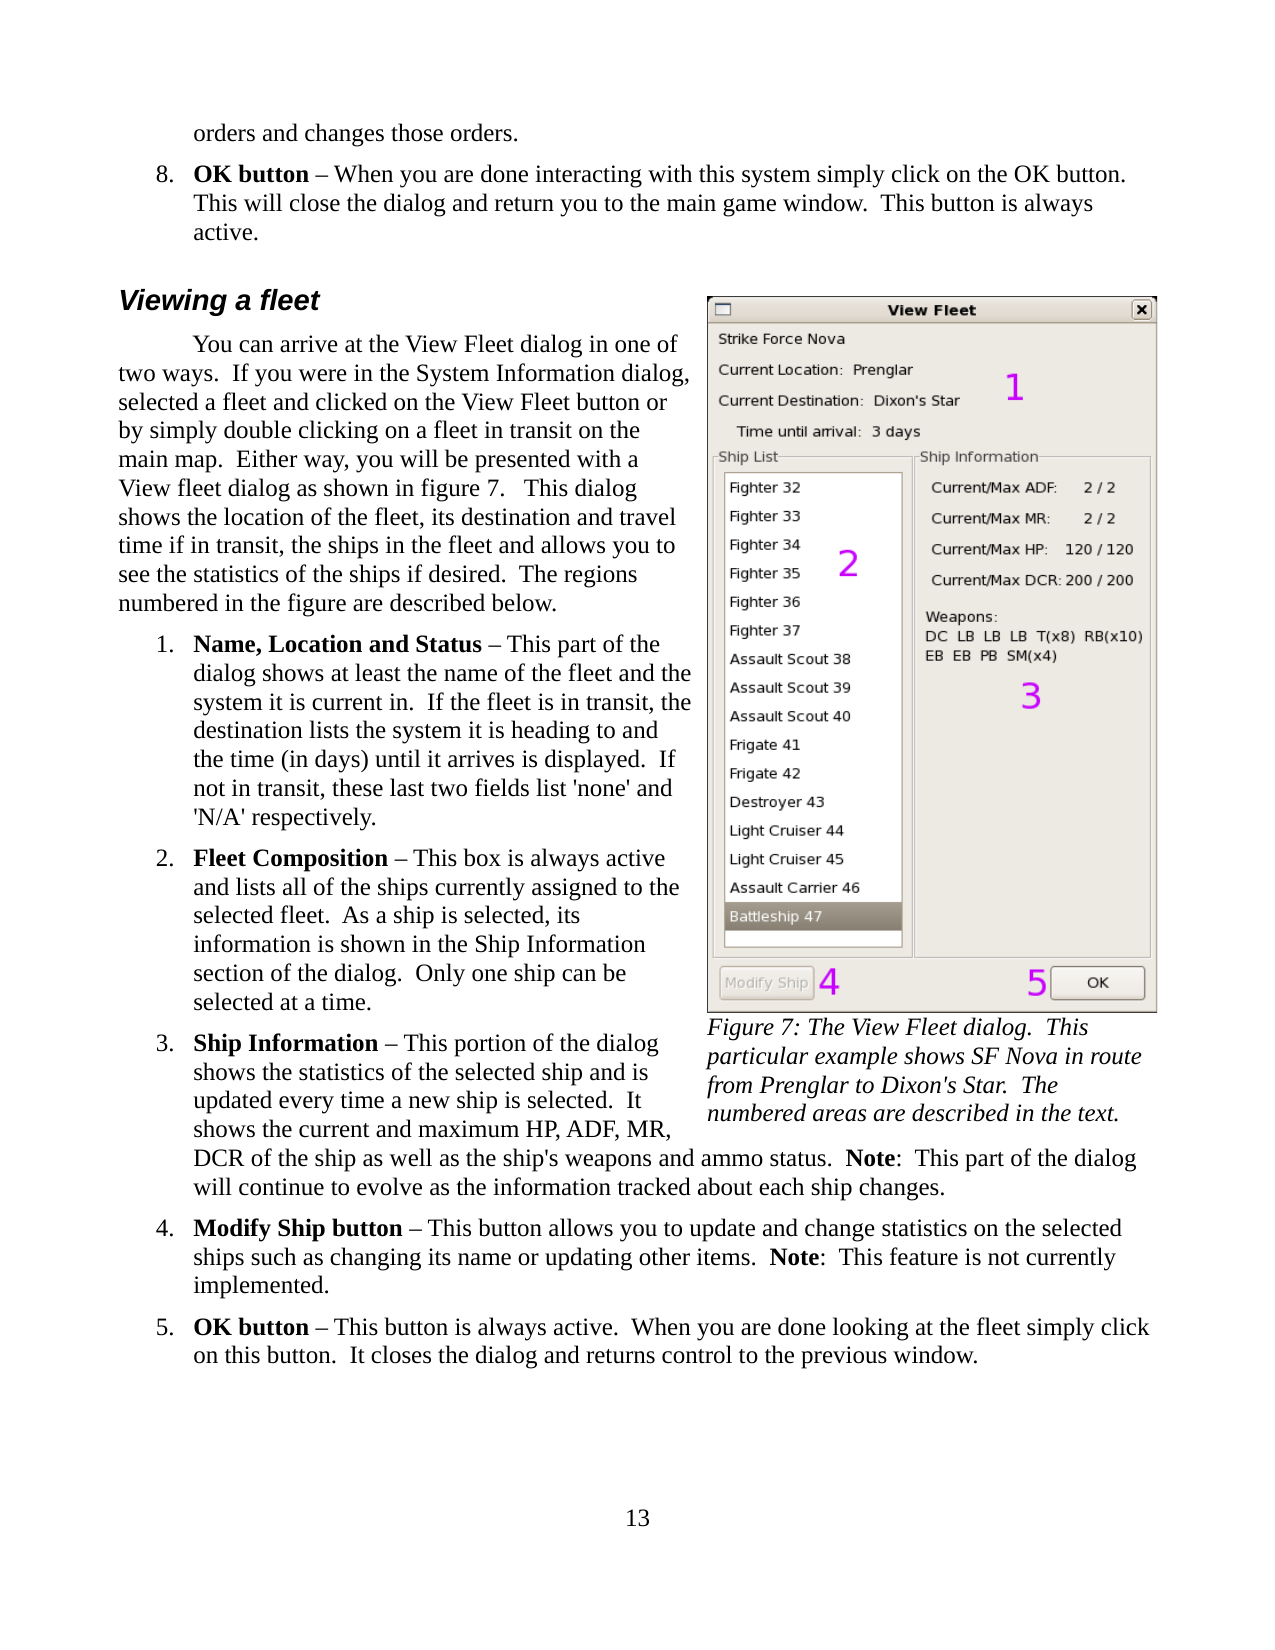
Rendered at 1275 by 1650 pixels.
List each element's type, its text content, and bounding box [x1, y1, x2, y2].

subtitle Viewing a fleet [118, 283, 1157, 317]
list OK button – This button is always active. When you are done looking at the fleet simply click on this button. It closes the dialog and returns control to the previous window. [156, 1312, 1157, 1369]
list Ship Information – This portion of the dialog shows the statistics of the selected ship and is updated every time a new ship is selected. It shows the current and maximum HP, ADF, MR, DCR of the ship as well as the ship's weapons and ammo status. Note: This part of the dialog will continue to evolve as the information tracked about each ship changes. [156, 1028, 1157, 1200]
text You can arrive at the View Fleet dialog in one of two ways. If you were in the System Information dialog, selected a fleet and clicked on the View Fleet button or by simply double clicking on a fleet in transit on the main map. Either way, you will be presented with a View fleet dialog as shown in figure 7. This dialog shows the location of the fleet, its destination and travel time if in transit, the ships in the fleet and allows you to see the statistics of the ships if desired. The regions numbered in the figure are described below. [118, 329, 707, 617]
list Fleet Composition – This box is always active and lists all of the ships currently assigned to the selected fleet. As a ship is selected, its information is shown in the Ship Information section of the dialog. Only one ship can be selected at a time. [156, 843, 707, 1015]
list Modify Ship button – This button allows you to update and change statistics on the selected ships such as changing its name or updating other items. Note: This feature is not currently implemented. [156, 1213, 1157, 1299]
list orders and changes those orders. [156, 118, 1157, 147]
list OK button – When you are done interacting with this system simply click on the OK button. This will close the dialog and return you to the main game window. This button is always active. [156, 159, 1157, 246]
picture [707, 296, 1158, 1013]
list Name, Location and Status – This part of the dialog shows at least the name of the fleet and the system it is current in. If the fleet is in transit, the destination lists the system it is heading to and the time (in days) until it arrives is displayed. If not in transit, these last two fields list 'none' and 'N/A' respectively. [156, 629, 707, 830]
text Figure 7: The View Fleet dialog. This particular example shows SF Nova in route from Prenglar to Dixon's Star. The numbered areas are described in the text. [707, 1013, 1157, 1127]
